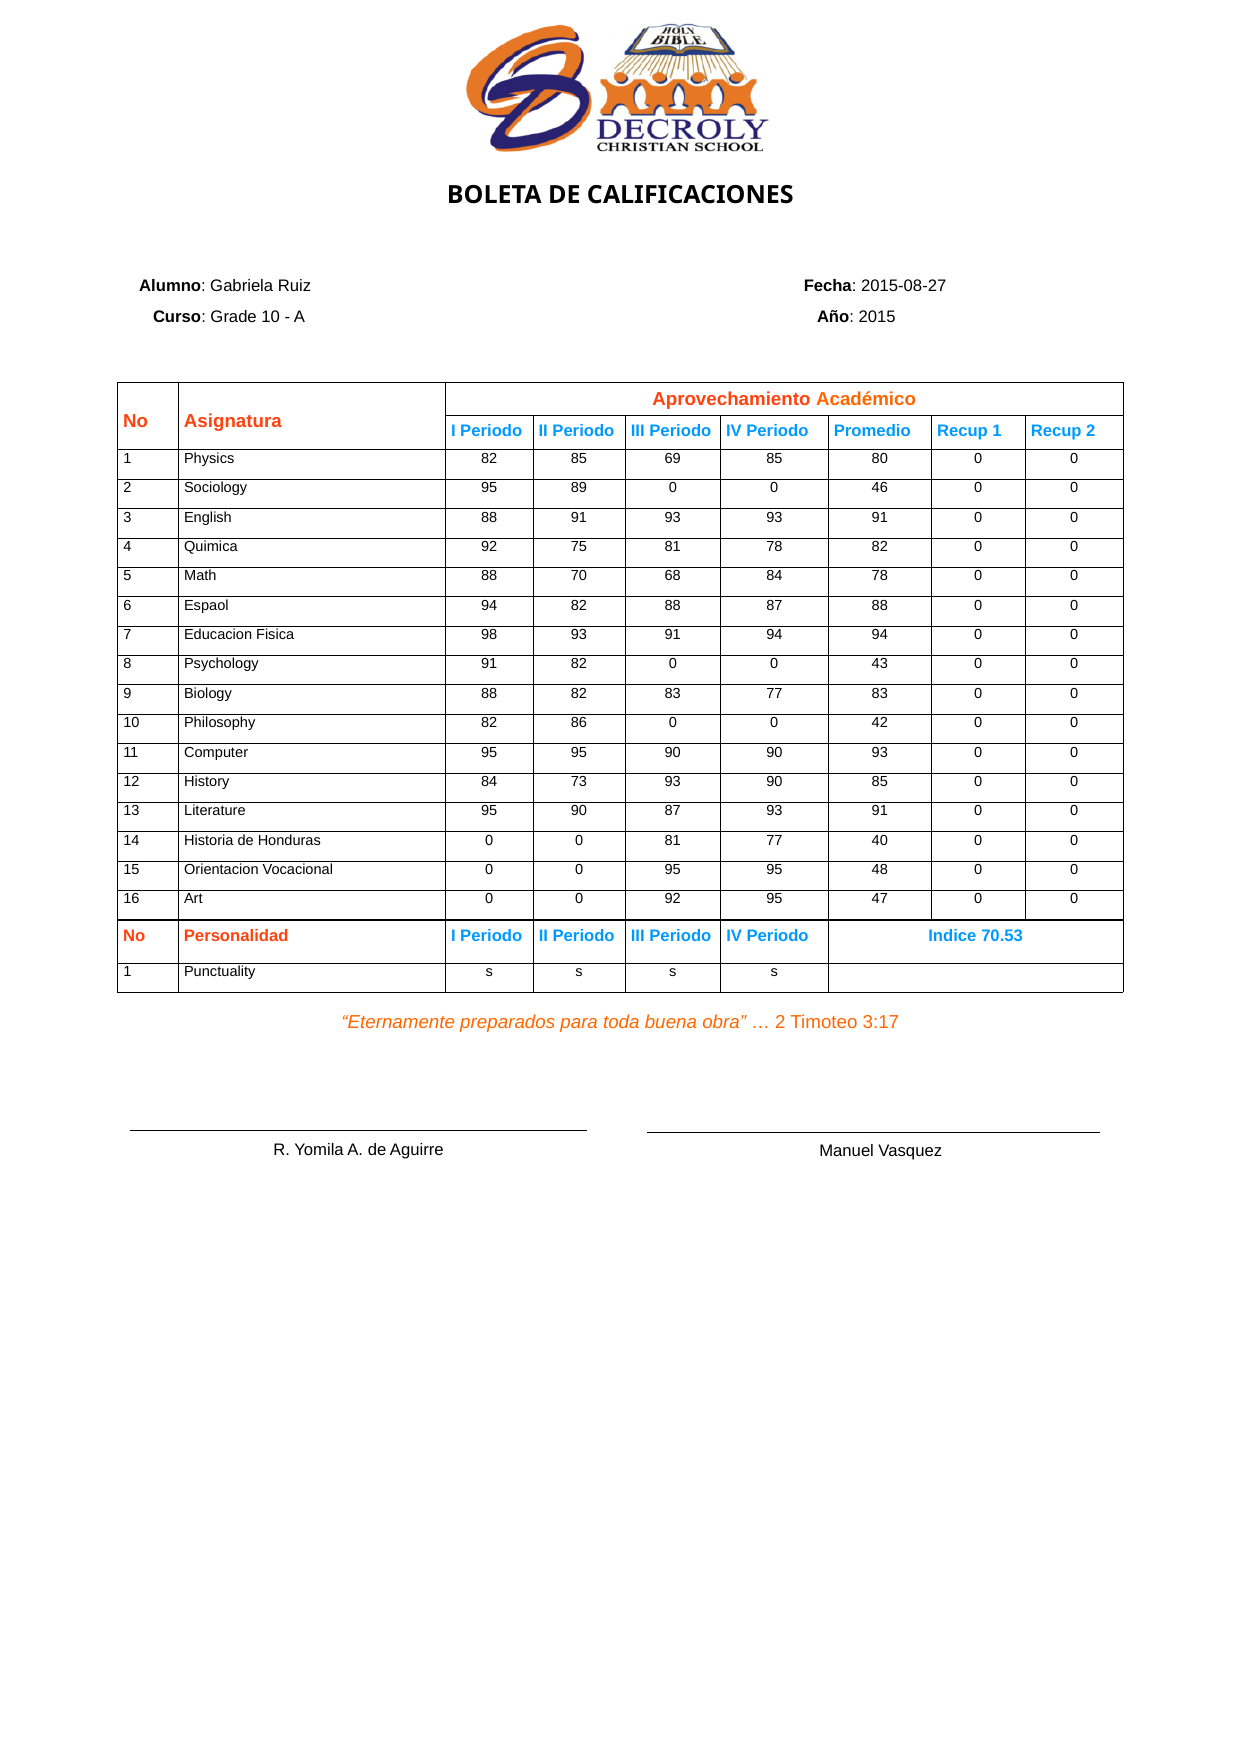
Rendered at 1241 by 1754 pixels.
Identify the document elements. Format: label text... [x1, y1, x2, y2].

table_cell Sociology [179, 480, 445, 508]
table_header III Periodo [626, 921, 720, 963]
table_cell [829, 964, 1123, 992]
table_cell History [179, 774, 445, 802]
table_cell 88 [446, 685, 533, 714]
table_header 69 [626, 450, 720, 479]
table_cell 0 [1026, 509, 1123, 537]
table_cell 95 [446, 803, 533, 831]
table_cell 87 [721, 597, 828, 626]
table_cell 0 [446, 832, 533, 861]
table_cell 0 [1026, 803, 1123, 831]
table_cell 82 [446, 715, 533, 743]
table_cell s [721, 964, 828, 992]
table_cell 89 [534, 480, 625, 508]
table_cell 88 [446, 568, 533, 596]
table_header 85 [534, 450, 625, 479]
table_cell 0 [1026, 715, 1123, 743]
table_cell 0 [932, 715, 1025, 743]
table_cell 88 [626, 597, 720, 626]
table_cell 93 [626, 509, 720, 537]
table_header Aprovechamiento Académico [446, 383, 1123, 415]
table_cell 90 [721, 744, 828, 772]
table_cell Recup 2 [1026, 416, 1123, 449]
table_cell Espaol [179, 597, 445, 626]
table_cell Philosophy [179, 715, 445, 743]
table_cell Quimica [179, 539, 445, 567]
table_cell 0 [721, 480, 828, 508]
table_cell 94 [721, 627, 828, 655]
table_cell Recup 1 [932, 416, 1025, 449]
table_cell 91 [829, 803, 931, 831]
table_cell Orientacion Vocacional [179, 862, 445, 890]
table_cell 11 [118, 744, 178, 772]
table_cell 85 [829, 774, 931, 802]
table_cell 9 [118, 685, 178, 714]
table_cell 0 [721, 656, 828, 684]
table_cell III Periodo [626, 416, 720, 449]
table_cell Art [179, 891, 445, 919]
table_cell s [534, 964, 625, 992]
table_cell 88 [446, 509, 533, 537]
table_cell 82 [829, 539, 931, 567]
table_cell 91 [446, 656, 533, 684]
text Manuel Vasquez [656, 1141, 1091, 1160]
table_cell Biology [179, 685, 445, 714]
table_header II Periodo [534, 921, 625, 963]
table_cell 4 [118, 539, 178, 567]
table_cell 70 [534, 568, 625, 596]
table_cell 0 [721, 715, 828, 743]
table_cell 95 [626, 862, 720, 890]
table_header Personalidad [179, 921, 445, 963]
table_cell 95 [534, 744, 625, 772]
table_cell 82 [534, 656, 625, 684]
table_cell 46 [829, 480, 931, 508]
text R. Yomila A. de Aguirre [139, 1139, 578, 1158]
table_cell Historia de Honduras [179, 832, 445, 861]
table_cell 87 [626, 803, 720, 831]
table_cell 77 [721, 685, 828, 714]
table_cell 94 [829, 627, 931, 655]
table_cell 14 [118, 832, 178, 861]
table_cell 0 [1026, 597, 1123, 626]
table_cell 83 [626, 685, 720, 714]
table_cell 47 [829, 891, 931, 919]
table_cell 0 [446, 891, 533, 919]
table_cell 0 [626, 656, 720, 684]
table_header No [118, 383, 178, 449]
table_cell 0 [534, 862, 625, 890]
table_cell 78 [721, 539, 828, 567]
table_cell Punctuality [179, 964, 445, 992]
table_cell 0 [446, 862, 533, 890]
table_cell 82 [534, 597, 625, 626]
table_cell 78 [829, 568, 931, 596]
table_cell 0 [1026, 744, 1123, 772]
table_cell IV Periodo [721, 416, 828, 449]
table_cell Computer [179, 744, 445, 772]
table_cell 6 [118, 597, 178, 626]
table_cell 84 [721, 568, 828, 596]
table_cell 81 [626, 832, 720, 861]
text “Eternamente preparados para toda buena obra” … 2 Timoteo 3:17 [118, 1011, 1122, 1033]
table_cell Promedio [829, 416, 931, 449]
table_header Indice 70.53 [829, 921, 1123, 963]
table_cell 8 [118, 656, 178, 684]
table_cell 0 [1026, 480, 1123, 508]
table_header Asignatura [179, 383, 445, 449]
table_cell 13 [118, 803, 178, 831]
table_cell 16 [118, 891, 178, 919]
table_cell 82 [534, 685, 625, 714]
table_cell 0 [534, 832, 625, 861]
table_cell 5 [118, 568, 178, 596]
table_cell 95 [446, 744, 533, 772]
table_cell 0 [932, 862, 1025, 890]
table_cell 90 [626, 744, 720, 772]
table_cell 0 [932, 685, 1025, 714]
table_cell 0 [1026, 862, 1123, 890]
table_header Physics [179, 450, 445, 479]
table_header 85 [721, 450, 828, 479]
table_cell 0 [932, 539, 1025, 567]
table_cell Literature [179, 803, 445, 831]
table_cell 0 [932, 891, 1025, 919]
table_cell 0 [1026, 568, 1123, 596]
table_cell English [179, 509, 445, 537]
table_cell 0 [1026, 656, 1123, 684]
table_cell 93 [721, 803, 828, 831]
table_cell 0 [1026, 774, 1123, 802]
table_header 82 [446, 450, 533, 479]
table_cell 90 [721, 774, 828, 802]
table_cell 73 [534, 774, 625, 802]
table_cell 91 [534, 509, 625, 537]
table_cell 0 [932, 627, 1025, 655]
table_cell 0 [1026, 832, 1123, 861]
table_cell 40 [829, 832, 931, 861]
table_cell II Periodo [534, 416, 625, 449]
table_cell 12 [118, 774, 178, 802]
table_cell 0 [932, 832, 1025, 861]
table_cell 86 [534, 715, 625, 743]
table_cell 68 [626, 568, 720, 596]
table_cell I Periodo [446, 416, 533, 449]
text Alumno: Gabriela Ruiz [139, 275, 554, 294]
table_cell 95 [721, 891, 828, 919]
table_cell 95 [721, 862, 828, 890]
table_header I Periodo [446, 921, 533, 963]
table_cell 92 [626, 891, 720, 919]
table_cell 15 [118, 862, 178, 890]
table_cell 90 [534, 803, 625, 831]
table_cell 48 [829, 862, 931, 890]
table_header 0 [1026, 450, 1123, 479]
table_cell 1 [118, 964, 178, 992]
table_cell 0 [932, 774, 1025, 802]
table_cell 0 [932, 597, 1025, 626]
text Año: 2015 [803, 307, 1100, 326]
table_cell 0 [534, 891, 625, 919]
table_cell s [626, 964, 720, 992]
table_cell 2 [118, 480, 178, 508]
table_cell 0 [932, 803, 1025, 831]
table_cell 83 [829, 685, 931, 714]
table_cell 0 [932, 656, 1025, 684]
table_cell 93 [626, 774, 720, 802]
table_cell 92 [446, 539, 533, 567]
table_cell 81 [626, 539, 720, 567]
table_cell 91 [829, 509, 931, 537]
table_cell Educacion Fisica [179, 627, 445, 655]
table_cell 0 [1026, 539, 1123, 567]
table_cell 0 [932, 509, 1025, 537]
table_cell 93 [829, 744, 931, 772]
table_cell 95 [446, 480, 533, 508]
table_header No [118, 921, 178, 963]
table_header 1 [118, 450, 178, 479]
table_cell 98 [446, 627, 533, 655]
table_cell 10 [118, 715, 178, 743]
table_cell 0 [1026, 685, 1123, 714]
table_cell 94 [446, 597, 533, 626]
table_cell 0 [626, 715, 720, 743]
table_header 0 [932, 450, 1025, 479]
text Fecha: 2015-08-27 [803, 275, 1100, 294]
table_cell 0 [932, 480, 1025, 508]
table_header 80 [829, 450, 931, 479]
picture [453, 15, 788, 169]
table_cell 0 [1026, 627, 1123, 655]
text BOLETA DE CALIFICACIONES [118, 176, 1122, 210]
table_cell 88 [829, 597, 931, 626]
table_cell 7 [118, 627, 178, 655]
table_cell 42 [829, 715, 931, 743]
text Curso: Grade 10 - A [139, 307, 554, 326]
table_cell 84 [446, 774, 533, 802]
table_cell 77 [721, 832, 828, 861]
table_cell 0 [932, 744, 1025, 772]
table_cell 93 [534, 627, 625, 655]
table_cell 43 [829, 656, 931, 684]
table_cell Math [179, 568, 445, 596]
table_cell 91 [626, 627, 720, 655]
table_cell 75 [534, 539, 625, 567]
table_cell 0 [626, 480, 720, 508]
table_cell s [446, 964, 533, 992]
table_cell Psychology [179, 656, 445, 684]
table_cell 0 [1026, 891, 1123, 919]
table_cell 3 [118, 509, 178, 537]
table_header IV Periodo [721, 921, 828, 963]
table_cell 93 [721, 509, 828, 537]
table_cell 0 [932, 568, 1025, 596]
